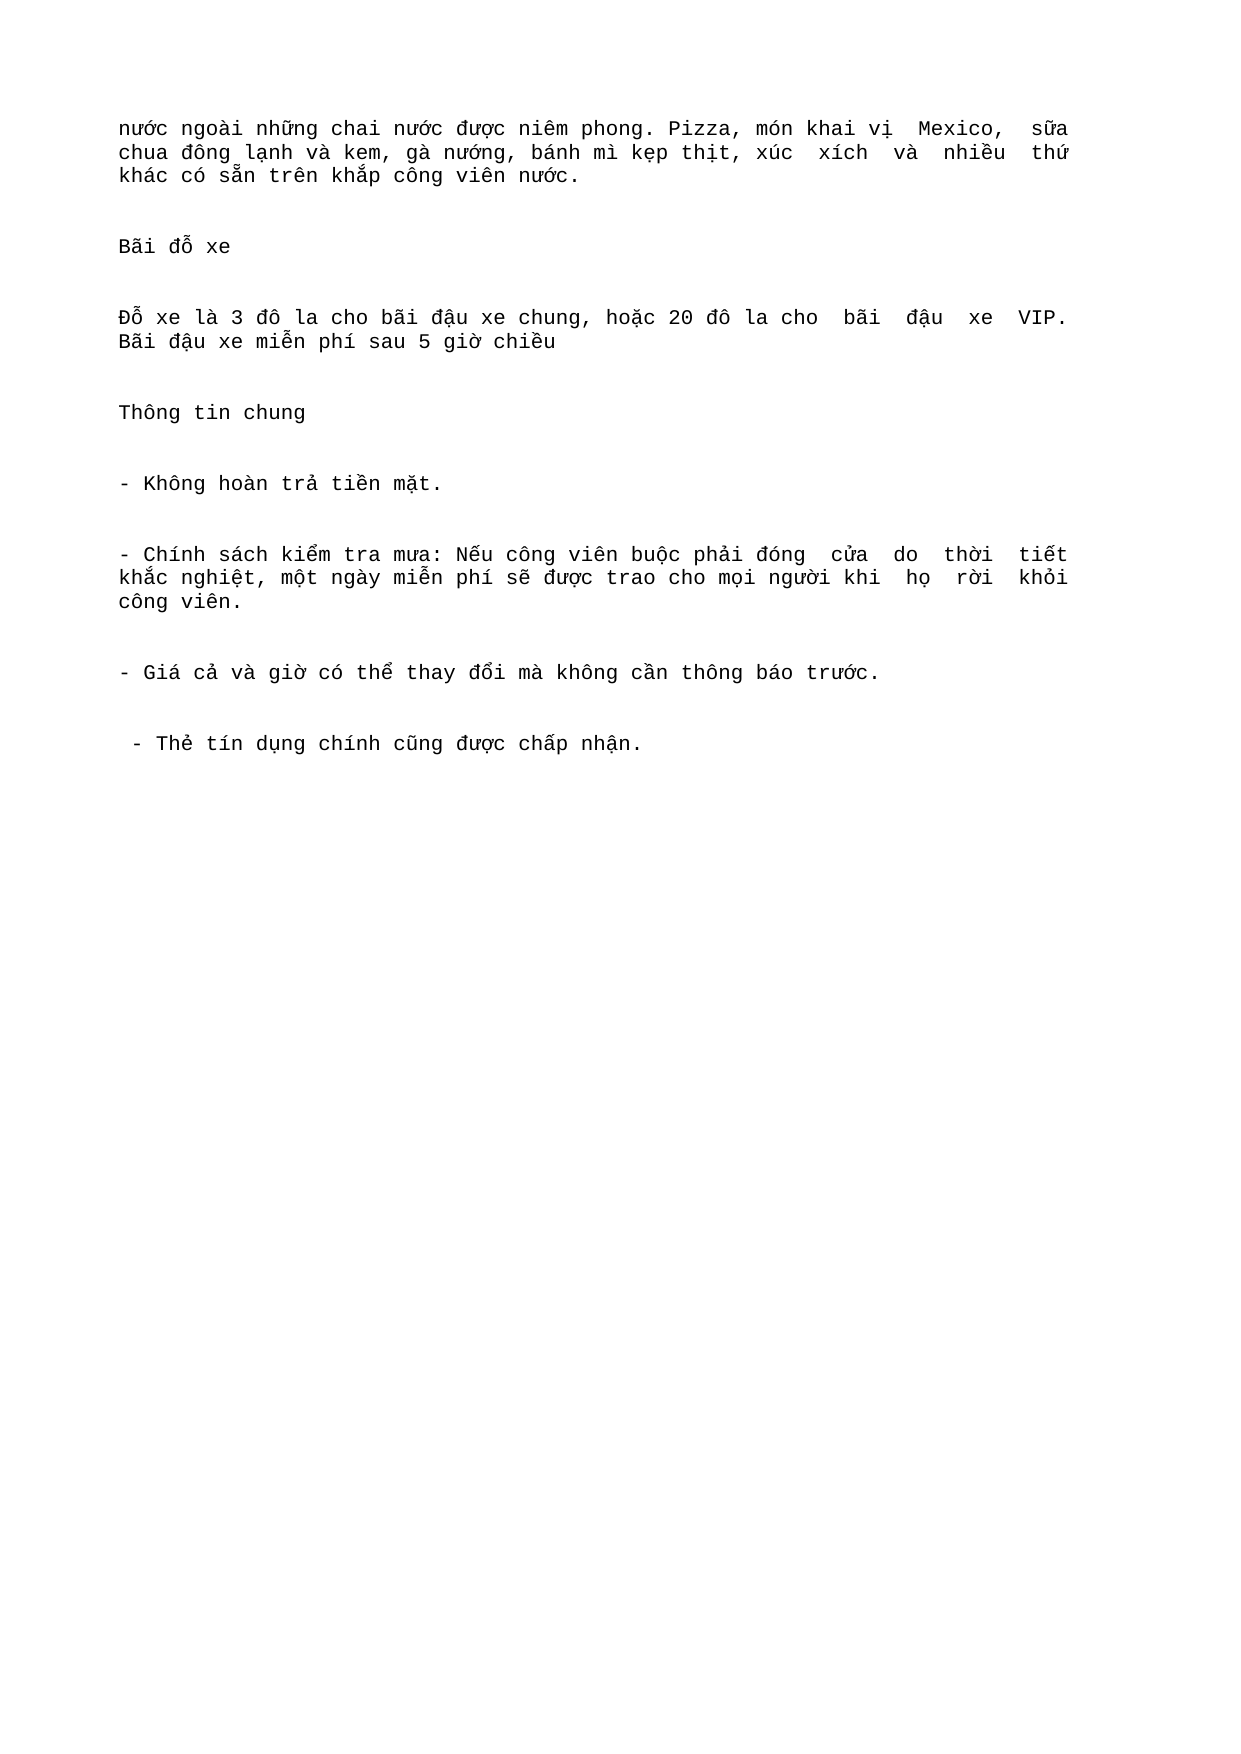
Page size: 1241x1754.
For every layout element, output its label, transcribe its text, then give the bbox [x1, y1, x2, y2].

text Bãi đậu xe miễn phí sau 5 giờ chiều [118, 331, 1122, 354]
text nước ngoài những chai nước được niêm phong. Pizza, món khai vị Mexico, sữa [118, 118, 1122, 142]
text chua đông lạnh và kem, gà nướng, bánh mì kẹp thịt, xúc xích và nhiều thứ [118, 142, 1122, 165]
text khắc nghiệt, một ngày miễn phí sẽ được trao cho mọi người khi họ rời khỏi [118, 567, 1122, 591]
text khác có sẵn trên khắp công viên nước. [118, 165, 1122, 189]
text Đỗ xe là 3 đô la cho bãi đậu xe chung, hoặc 20 đô la cho bãi đậu xe VIP. [118, 307, 1122, 331]
text Thông tin chung [118, 402, 1122, 426]
text - Thẻ tín dụng chính cũng được chấp nhận. [118, 733, 1122, 757]
text Bãi đỗ xe [118, 236, 1122, 260]
text - Giá cả và giờ có thể thay đổi mà không cần thông báo trước. [118, 662, 1122, 686]
text - Chính sách kiểm tra mưa: Nếu công viên buộc phải đóng cửa do thời tiết [118, 544, 1122, 567]
text công viên. [118, 591, 1122, 615]
text - Không hoàn trả tiền mặt. [118, 473, 1122, 496]
